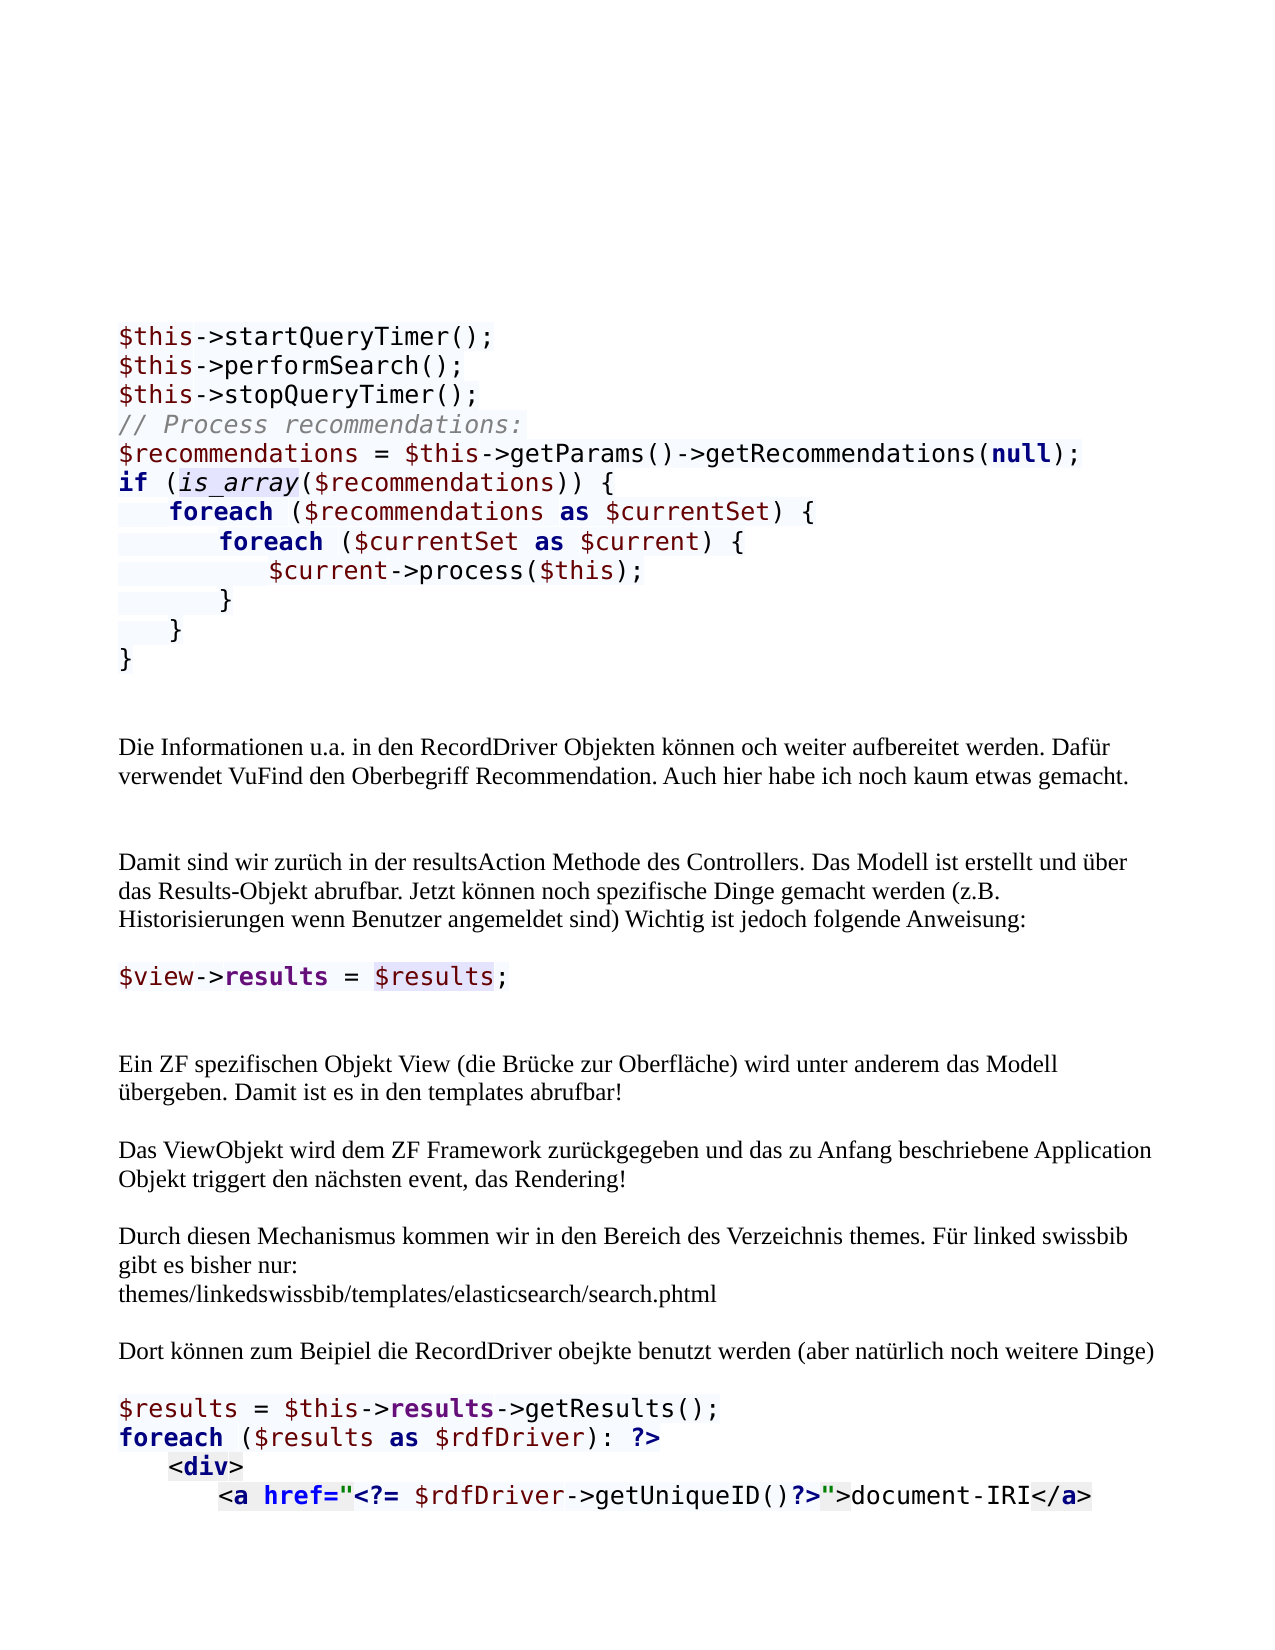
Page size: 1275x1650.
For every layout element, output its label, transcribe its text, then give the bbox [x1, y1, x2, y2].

text $current->process($this); [118, 556, 1157, 586]
text } [118, 645, 1157, 674]
text if (is_array($recommendations)) { [118, 468, 1157, 497]
text } [118, 586, 1157, 615]
text Die Informationen u.a. in den RecordDriver Objekten können och weiter aufbereitet werden. Dafür verwendet VuFind den Oberbegriff Recommendation. Auch hier habe ich noch kaum etwas gemacht. Damit sind wir zurüch in der resultsAction Methode des Controllers. Das Modell ist erstellt und über das Results-Objekt abrufbar. Jetzt können noch spezifische Dinge gemacht werden (z.B. Historisierungen wenn Benutzer angemeldet sind) Wichtig ist jedoch folgende Anweisung: $view->results = $results; [118, 703, 1157, 991]
text $this->performSearch(); [118, 351, 1157, 381]
text <div> [118, 1452, 1157, 1482]
text foreach ($results as $rdfDriver): ?> [118, 1423, 1157, 1452]
text } [118, 615, 1157, 645]
text Ein ZF spezifischen Objekt View (die Brücke zur Oberfläche) wird unter anderem das Modell übergeben. Damit ist es in den templates abrufbar! Das ViewObjekt wird dem ZF Framework zurückgegeben und das zu Anfang beschriebene Application Objekt triggert den nächsten event, das Rendering! Durch diesen Mechanismus kommen wir in den Bereich des Verzeichnis themes. Für linked swissbib gibt es bisher nur: themes/linkedswissbib/templates/elasticsearch/search.phtml Dort können zum Beipiel die RecordDriver obejkte benutzt werden (aber natürlich noch weitere Dinge) $results = $this->results->getResults(); [118, 1049, 1157, 1423]
text <a href="<?= $rdfDriver->getUniqueID()?>">document-IRI</a> [118, 1482, 1157, 1511]
text $this->startQueryTimer(); [118, 118, 1157, 351]
text foreach ($recommendations as $currentSet) { [118, 497, 1157, 527]
text $this->stopQueryTimer(); [118, 381, 1157, 410]
text $recommendations = $this->getParams()->getRecommendations(null); [118, 439, 1157, 468]
text // Process recommendations: [118, 410, 1157, 439]
text foreach ($currentSet as $current) { [118, 527, 1157, 556]
